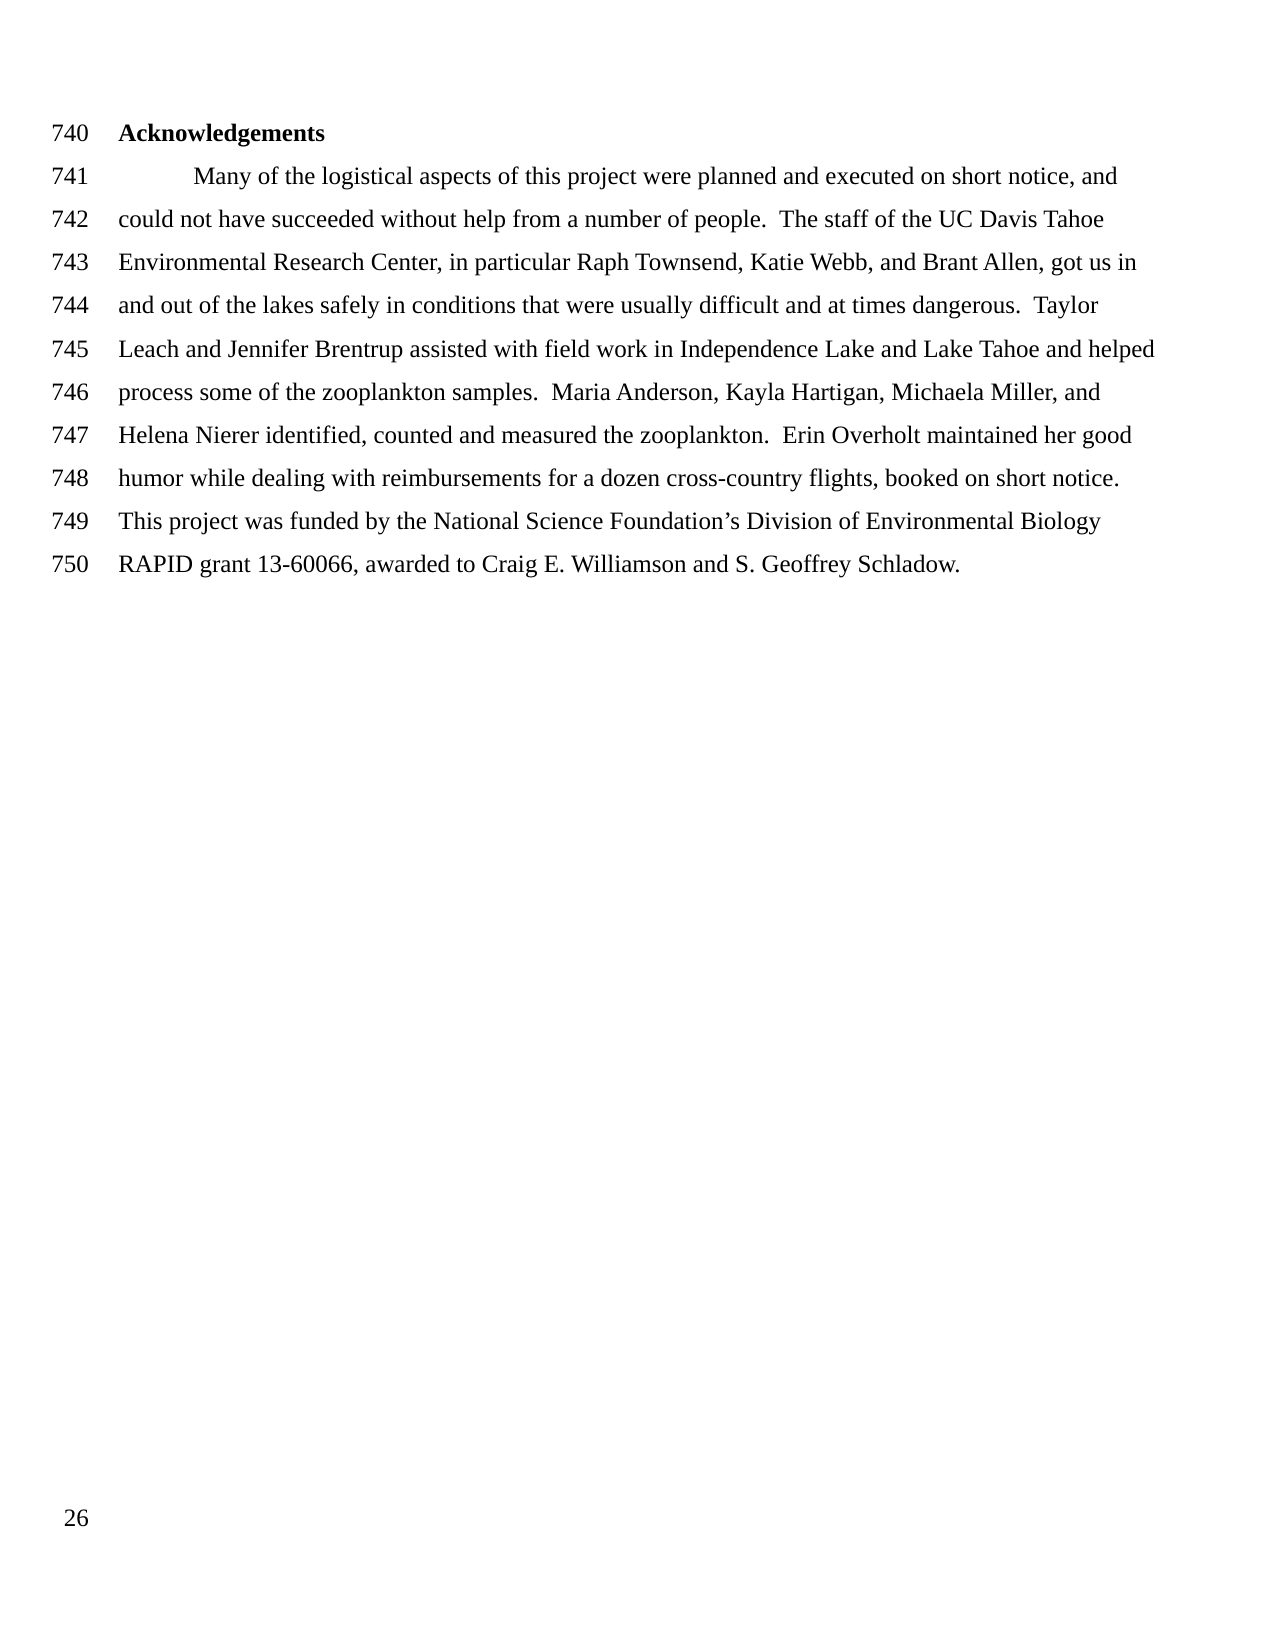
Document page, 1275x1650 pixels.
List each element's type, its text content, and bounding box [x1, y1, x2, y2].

text Many of the logistical aspects of this project were planned and executed on short notice, and could not have succeeded without help from a number of people. The staff of the UC Davis Tahoe Environmental Research Center, in particular Raph Townsend, Katie Webb, and Brant Allen, got us in and out of the lakes safely in conditions that were usually difficult and at times dangerous. Taylor Leach and Jennifer Brentrup assisted with field work in Independence Lake and Lake Tahoe and helped process some of the zooplankton samples. Maria Anderson, Kayla Hartigan, Michaela Miller, and Helena Nierer identified, counted and measured the zooplankton. Erin Overholt maintained her good humor while dealing with reimbursements for a dozen cross-country flights, booked on short notice. This project was funded by the National Science Foundation’s Division of Environmental Biology RAPID grant 13-60066, awarded to Craig E. Williamson and S. Geoffrey Schladow. [118, 161, 1157, 578]
text Acknowledgements [118, 118, 1157, 147]
